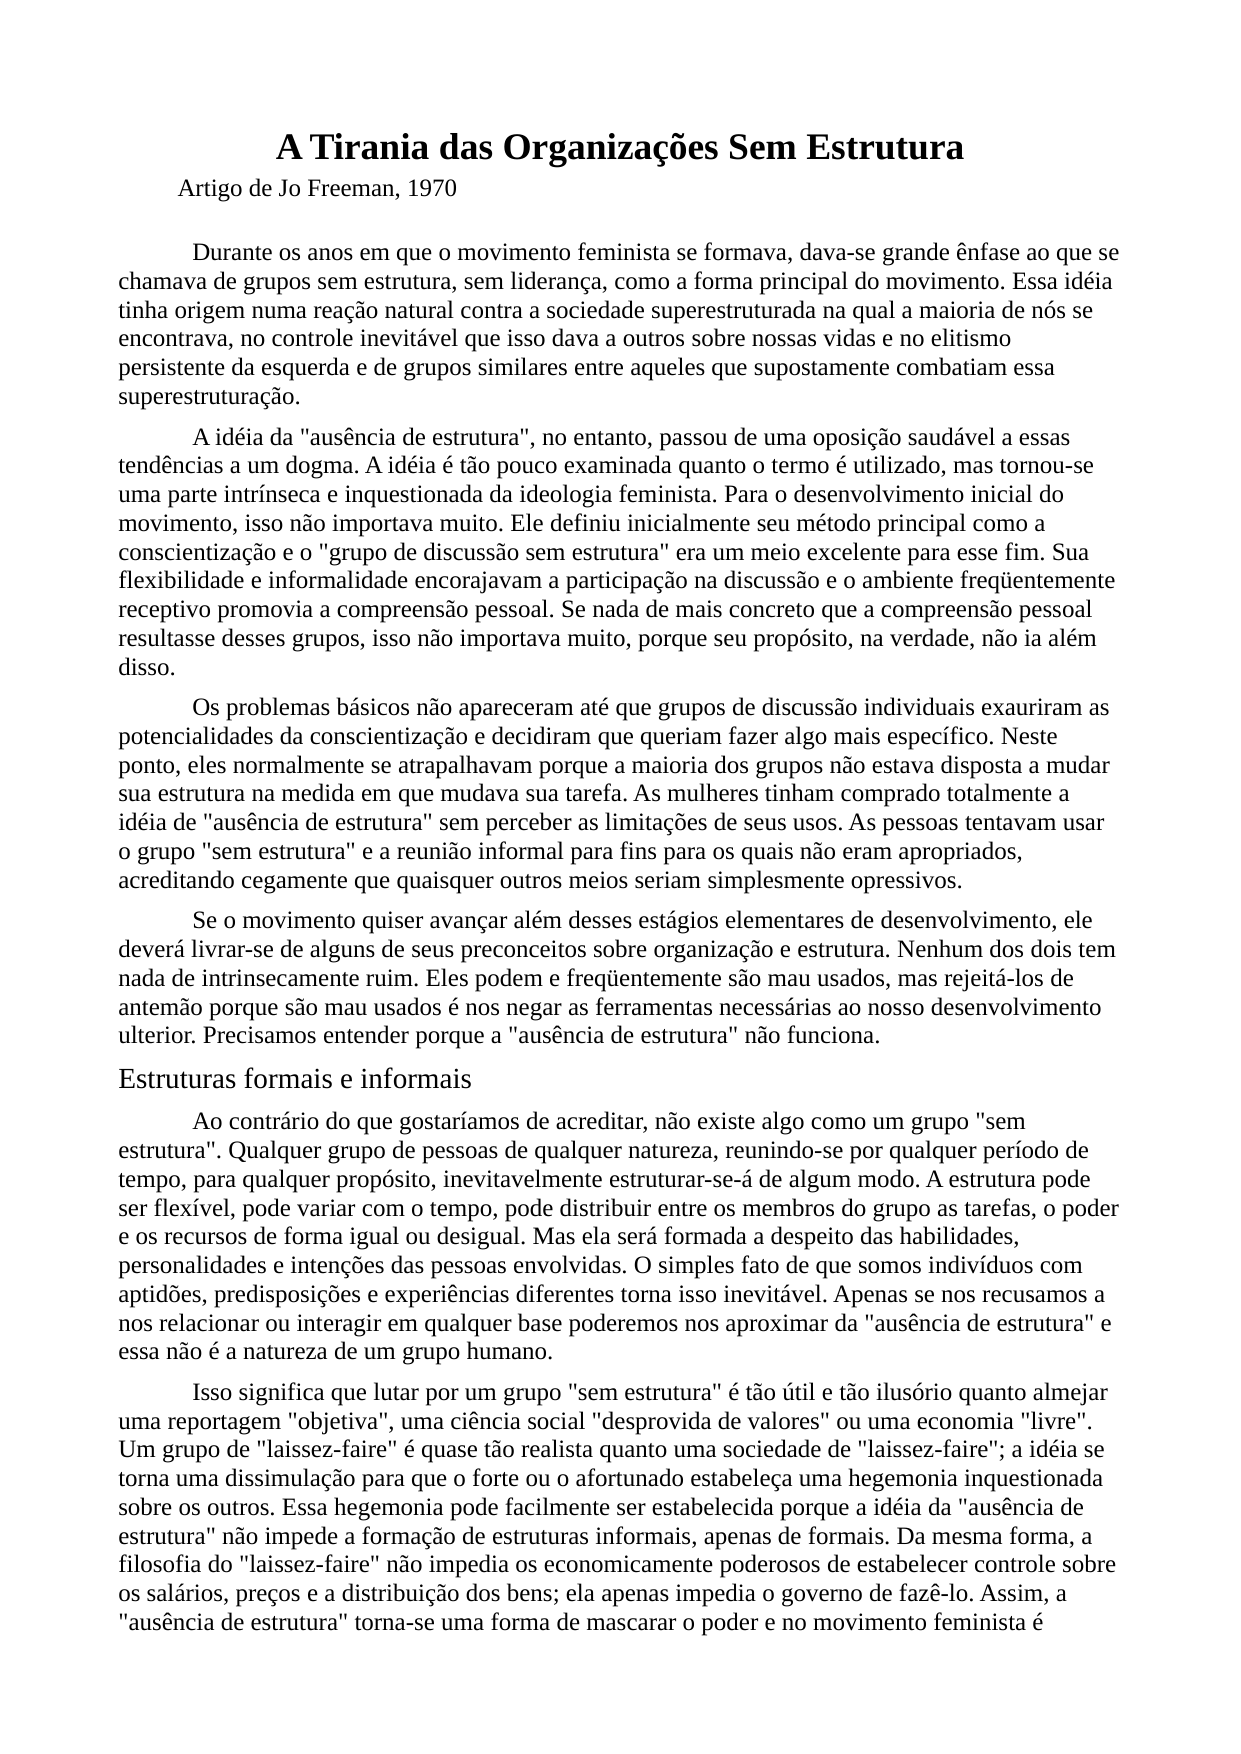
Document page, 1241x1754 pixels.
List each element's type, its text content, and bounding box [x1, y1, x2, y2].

text Se o movimento quiser avançar além desses estágios elementares de desenvolvimento, ele deverá livrar-se de alguns de seus preconceitos sobre organização e estrutura. Nenhum dos dois tem nada de intrinsecamente ruim. Eles podem e freqüentemente são mau usados, mas rejeitá-los de antemão porque são mau usados é nos negar as ferramentas necessárias ao nosso desenvolvimento ulterior. Precisamos entender porque a "ausência de estrutura" não funciona. [118, 905, 1122, 1049]
subtitle Estruturas formais e informais [118, 1061, 1122, 1094]
text Os problemas básicos não apareceram até que grupos de discussão individuais exauriram as potencialidades da conscientização e decidiram que queriam fazer algo mais específico. Neste ponto, eles normalmente se atrapalhavam porque a maioria dos grupos não estava disposta a mudar sua estrutura na medida em que mudava sua tarefa. As mulheres tinham comprado totalmente a idéia de "ausência de estrutura" sem perceber as limitações de seus usos. As pessoas tentavam usar o grupo "sem estrutura" e a reunião informal para fins para os quais não eram apropriados, acreditando cegamente que quaisquer outros meios seriam simplesmente opressivos. [118, 692, 1122, 893]
text Isso significa que lutar por um grupo "sem estrutura" é tão útil e tão ilusório quanto almejar uma reportagem "objetiva", uma ciência social "desprovida de valores" ou uma economia "livre". Um grupo de "laissez-faire" é quase tão realista quanto uma sociedade de "laissez-faire"; a idéia se torna uma dissimulação para que o forte ou o afortunado estabeleça uma hegemonia inquestionada sobre os outros. Essa hegemonia pode facilmente ser estabelecida porque a idéia da "ausência de estrutura" não impede a formação de estruturas informais, apenas de formais. Da mesma forma, a filosofia do "laissez-faire" não impedia os economicamente poderosos de estabelecer controle sobre os salários, preços e a distribuição dos bens; ela apenas impedia o governo de fazê-lo. Assim, a "ausência de estrutura" torna-se uma forma de mascarar o poder e no movimento feminista é [118, 1377, 1122, 1636]
title A Tirania das Organizações Sem Estrutura [118, 124, 1122, 167]
text Artigo de Jo Freeman, 1970 [177, 173, 1063, 202]
text Durante os anos em que o movimento feminista se formava, dava-se grande ênfase ao que se chamava de grupos sem estrutura, sem liderança, como a forma principal do movimento. Essa idéia tinha origem numa reação natural contra a sociedade superestruturada na qual a maioria de nós se encontrava, no controle inevitável que isso dava a outros sobre nossas vidas e no elitismo persistente da esquerda e de grupos similares entre aqueles que supostamente combatiam essa superestruturação. [118, 237, 1122, 410]
text A idéia da "ausência de estrutura", no entanto, passou de uma oposição saudável a essas tendências a um dogma. A idéia é tão pouco examinada quanto o termo é utilizado, mas tornou-se uma parte intrínseca e inquestionada da ideologia feminista. Para o desenvolvimento inicial do movimento, isso não importava muito. Ele definiu inicialmente seu método principal como a conscientização e o "grupo de discussão sem estrutura" era um meio excelente para esse fim. Sua flexibilidade e informalidade encorajavam a participação na discussão e o ambiente freqüentemente receptivo promovia a compreensão pessoal. Se nada de mais concreto que a compreensão pessoal resultasse desses grupos, isso não importava muito, porque seu propósito, na verdade, não ia além disso. [118, 422, 1122, 680]
text Ao contrário do que gostaríamos de acreditar, não existe algo como um grupo "sem estrutura". Qualquer grupo de pessoas de qualquer natureza, reunindo-se por qualquer período de tempo, para qualquer propósito, inevitavelmente estruturar-se-á de algum modo. A estrutura pode ser flexível, pode variar com o tempo, pode distribuir entre os membros do grupo as tarefas, o poder e os recursos de forma igual ou desigual. Mas ela será formada a despeito das habilidades, personalidades e intenções das pessoas envolvidas. O simples fato de que somos indivíduos com aptidões, predisposições e experiências diferentes torna isso inevitável. Apenas se nos recusamos a nos relacionar ou interagir em qualquer base poderemos nos aproximar da "ausência de estrutura" e essa não é a natureza de um grupo humano. [118, 1106, 1122, 1365]
